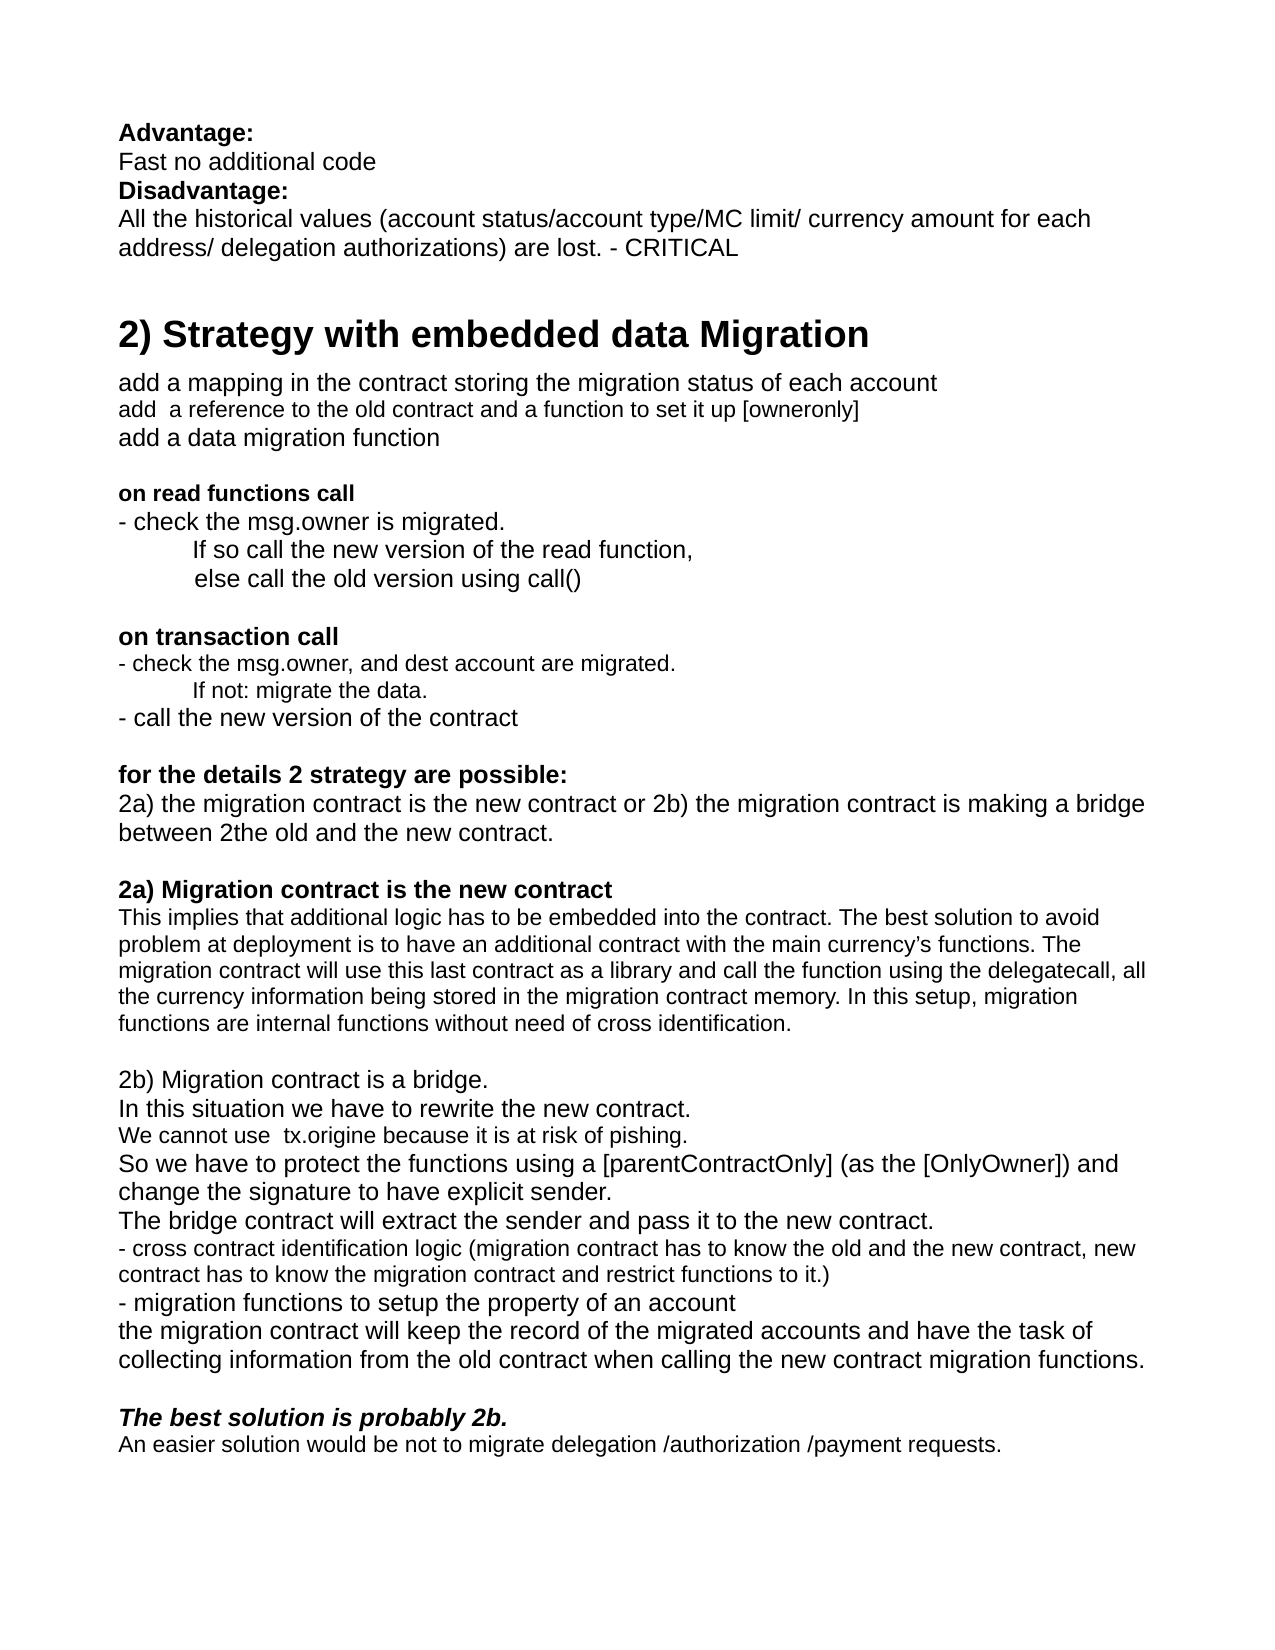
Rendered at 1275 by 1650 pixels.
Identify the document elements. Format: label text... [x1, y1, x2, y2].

text If not: migrate the data. [118, 677, 1157, 703]
text - check the msg.owner, and dest account are migrated. [118, 650, 1157, 677]
text An easier solution would be not to migrate delegation /authorization /payment requests. [118, 1431, 1157, 1458]
text The bridge contract will extract the sender and pass it to the new contract. [118, 1206, 1157, 1235]
text - cross contract identification logic (migration contract has to know the old and the new contract, new contract has to know the migration contract and restrict functions to it.) [118, 1235, 1157, 1288]
text - check the msg.owner is migrated. [118, 507, 1157, 535]
text This implies that additional logic has to be embedded into the contract. The best solution to avoid problem at deployment is to have an additional contract with the main currency’s functions. The migration contract will use this last contract as a library and call the function using the delegatecall, all the currency information being stored in the migration contract memory. In this setup, migration functions are internal functions without need of cross identification. [118, 904, 1157, 1036]
text Disadvantage: [118, 176, 1157, 204]
text We cannot use tx.origine because it is at risk of pishing. [118, 1122, 1157, 1149]
text So we have to protect the functions using a [parentContractOnly] (as the [OnlyOwner]) and change the signature to have explicit sender. [118, 1149, 1157, 1206]
text add a mapping in the contract storing the migration status of each account [118, 368, 1157, 396]
text Advantage: [118, 118, 1157, 147]
text add a reference to the old contract and a function to set it up [owneronly] [118, 396, 1157, 423]
text on read functions call [118, 480, 1157, 507]
text Fast no additional code [118, 147, 1157, 176]
text else call the old version using call() [118, 564, 1157, 593]
text - call the new version of the contract [118, 703, 1157, 732]
text for the details 2 strategy are possible: [118, 761, 1157, 789]
text If so call the new version of the read function, [118, 535, 1157, 564]
text The best solution is probably 2b. [118, 1403, 1157, 1431]
text 2b) Migration contract is a bridge. [118, 1065, 1157, 1093]
text add a data migration function [118, 423, 1157, 451]
text All the historical values (account status/account type/MC limit/ currency amount for each address/ delegation authorizations) are lost. - CRITICAL [118, 204, 1157, 262]
text In this situation we have to rewrite the new contract. [118, 1093, 1157, 1122]
text 2a) Migration contract is the new contract [118, 876, 1157, 904]
subtitle 2) Strategy with embedded data Migration [118, 311, 1157, 355]
text the migration contract will keep the record of the migrated accounts and have the task of collecting information from the old contract when calling the new contract migration functions. [118, 1316, 1157, 1374]
text on transaction call [118, 622, 1157, 650]
text - migration functions to setup the property of an account [118, 1288, 1157, 1316]
text 2a) the migration contract is the new contract or 2b) the migration contract is making a bridge between 2the old and the new contract. [118, 789, 1157, 847]
